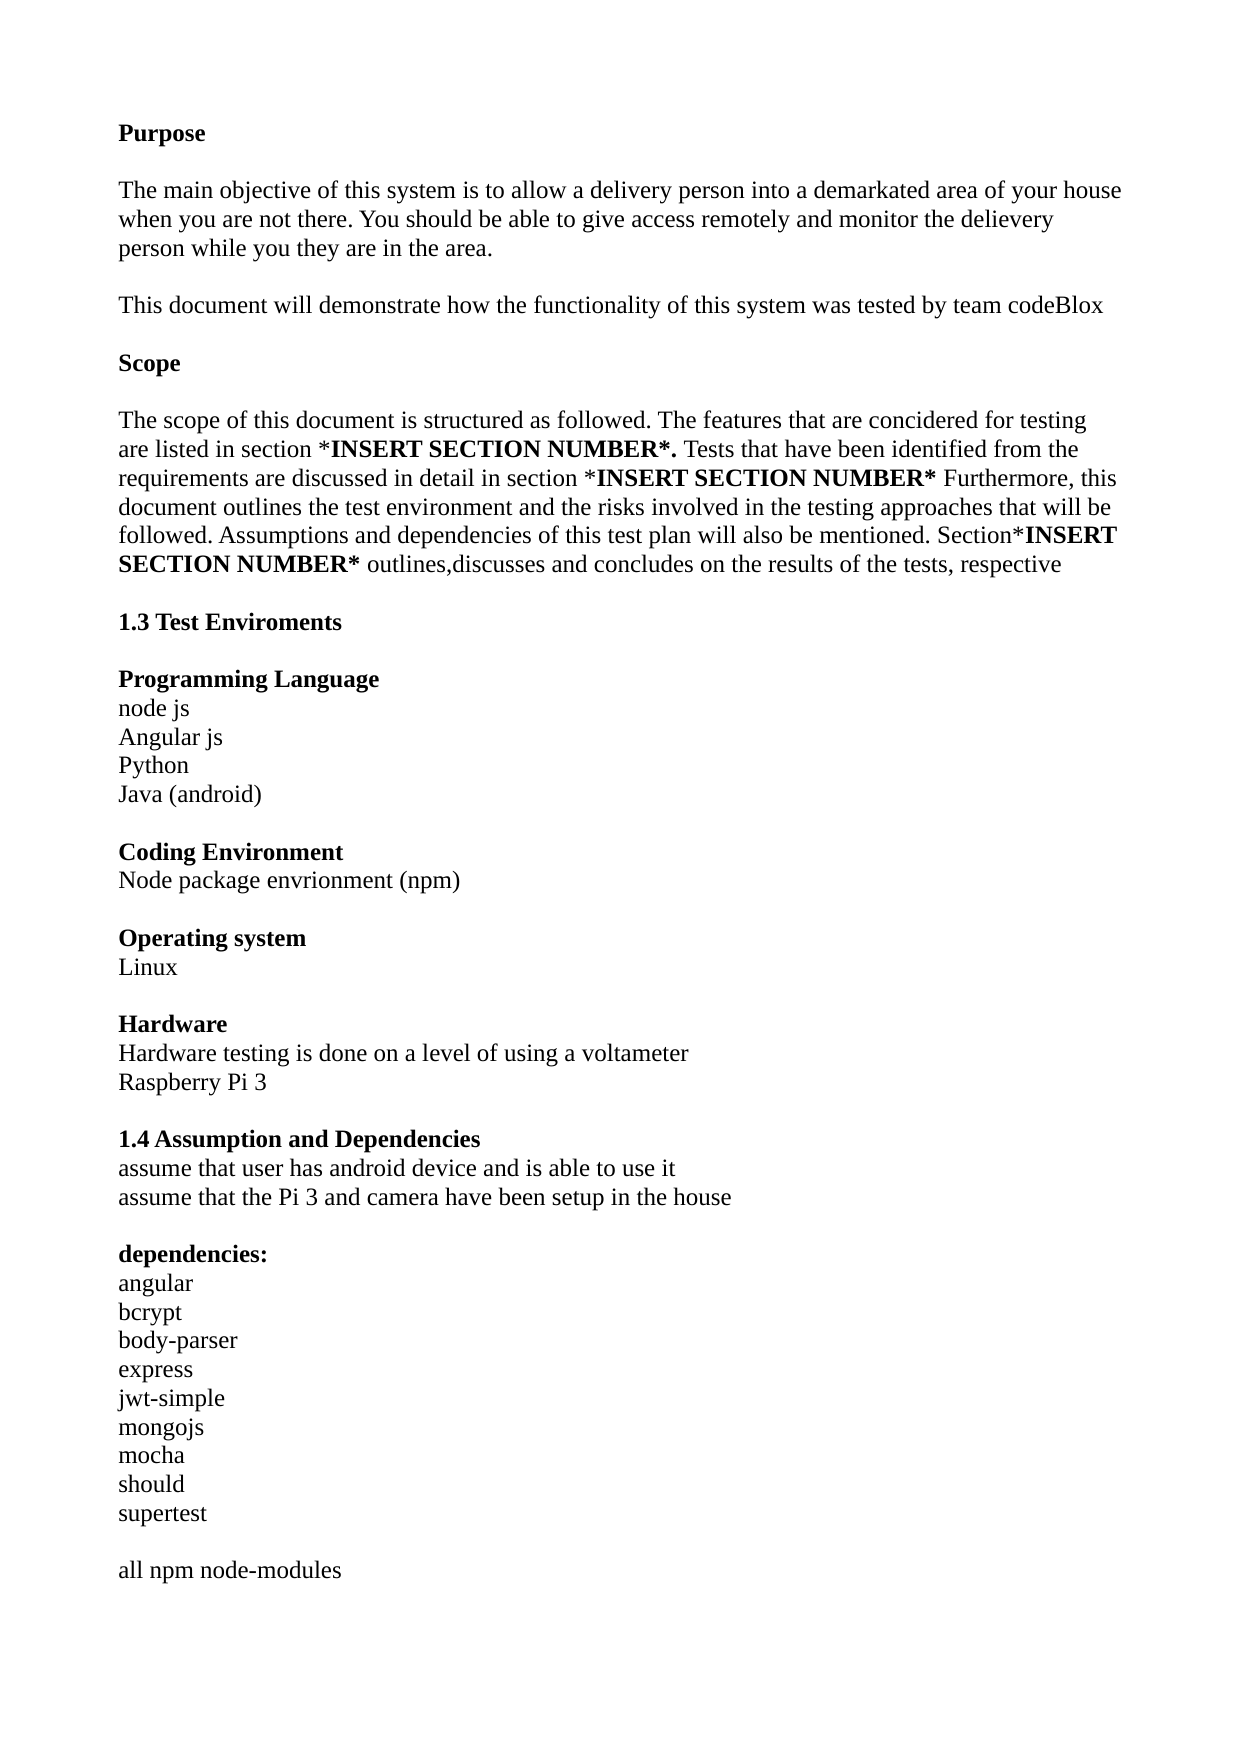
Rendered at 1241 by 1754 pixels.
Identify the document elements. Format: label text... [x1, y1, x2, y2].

text Java (android) [118, 779, 1122, 808]
text This document will demonstrate how the functionality of this system was tested by team codeBlox [118, 291, 1122, 319]
text Node package envrionment (npm) [118, 866, 1122, 894]
text mocha [118, 1441, 1122, 1469]
text Programming Language [118, 664, 1122, 693]
text The main objective of this system is to allow a delivery person into a demarkated area of your house when you are not there. You should be able to give access remotely and monitor the delievery person while you they are in the area. [118, 176, 1122, 262]
text Angular js [118, 722, 1122, 751]
text Coding Environment [118, 837, 1122, 866]
text 1.4 Assumption and Dependencies [118, 1124, 1122, 1153]
text 1.3 Test Enviroments [118, 607, 1122, 636]
text Purpose [118, 118, 1122, 147]
text Hardware [118, 1009, 1122, 1038]
text all npm node-modules [118, 1556, 1122, 1584]
text Raspberry Pi 3 [118, 1067, 1122, 1096]
text dependencies: [118, 1239, 1122, 1268]
text bcrypt [118, 1297, 1122, 1326]
text assume that the Pi 3 and camera have been setup in the house [118, 1182, 1122, 1211]
text assume that user has android device and is able to use it [118, 1153, 1122, 1182]
text angular [118, 1268, 1122, 1297]
text express [118, 1354, 1122, 1383]
text jwt-simple [118, 1383, 1122, 1412]
text should [118, 1469, 1122, 1498]
text Python [118, 751, 1122, 779]
text node js [118, 693, 1122, 722]
text Linux [118, 952, 1122, 981]
text Operating system [118, 923, 1122, 952]
text Scope [118, 348, 1122, 377]
text The scope of this document is structured as followed. The features that are concidered for testing are listed in section *INSERT SECTION NUMBER*. Tests that have been identified from the requirements are discussed in detail in section *INSERT SECTION NUMBER* Furthermore, this document outlines the test environment and the risks involved in the testing approaches that will be followed. Assumptions and dependencies of this test plan will also be mentioned. Section*INSERT SECTION NUMBER* outlines,discusses and concludes on the results of the tests, respective [118, 406, 1122, 578]
text mongojs [118, 1412, 1122, 1441]
text Hardware testing is done on a level of using a voltameter [118, 1038, 1122, 1067]
text body-parser [118, 1326, 1122, 1354]
text supertest [118, 1498, 1122, 1527]
